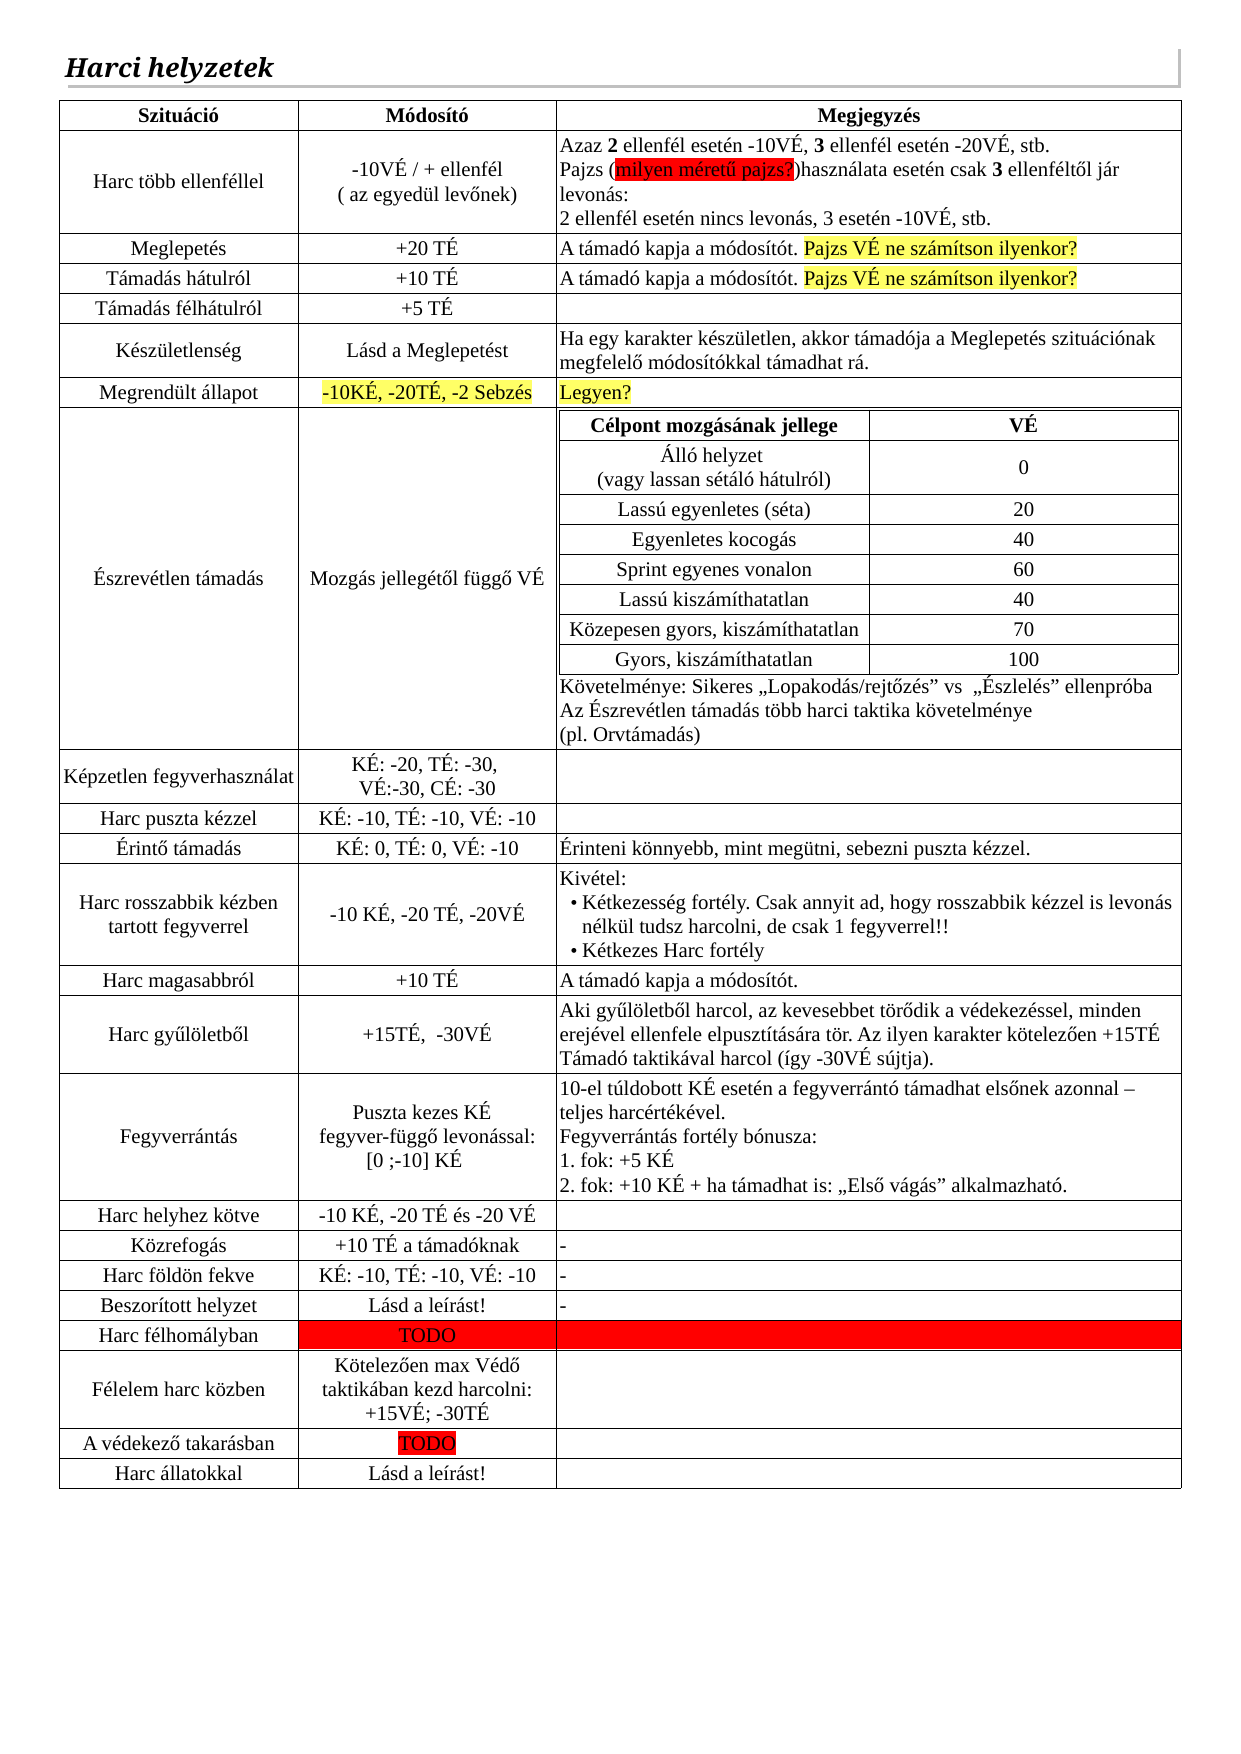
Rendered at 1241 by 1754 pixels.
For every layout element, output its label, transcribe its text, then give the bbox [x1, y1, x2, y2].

table_cell Meglepetés [60, 234, 298, 262]
table_cell +10 TÉ [299, 264, 556, 292]
table_cell Egyenletes kocogás [560, 525, 869, 554]
table_cell Harc gyűlöletből [60, 996, 298, 1073]
table_cell Harc magasabbról [60, 966, 298, 995]
table_cell - [557, 1291, 1181, 1319]
table_cell 10-el túldobott KÉ esetén a fegyverrántó támadhat elsőnek azonnal – teljes harcértékével. Fegyverrántás fortély bónusza: 1. fok: +5 KÉ 2. fok: +10 KÉ + ha támadhat is: „Első vágás” alkalmazható. [557, 1074, 1181, 1199]
table_cell Lásd a leírást! [299, 1459, 556, 1488]
table_cell +20 TÉ [299, 234, 556, 262]
table_cell +10 TÉ [299, 966, 556, 995]
table_cell Támadás hátulról [60, 264, 298, 292]
table_cell Aki gyűlöletből harcol, az kevesebbet törődik a védekezéssel, minden erejével ellenfele elpusztítására tör. Az ilyen karakter kötelezően +15TÉ Támadó taktikával harcol (így -30VÉ sújtja). [557, 996, 1181, 1073]
table_cell [557, 1429, 1181, 1458]
table_cell Ha egy karakter készületlen, akkor támadója a Meglepetés szituációnak megfelelő módosítókkal támadhat rá. [557, 324, 1181, 377]
table_cell Megrendült állapot [60, 378, 298, 407]
table_cell [557, 1351, 1181, 1428]
table_cell A támadó kapja a módosítót. [557, 966, 1181, 995]
table_cell Támadás félhátulról [60, 294, 298, 322]
table_cell Képzetlen fegyverhasználat [60, 750, 298, 803]
table_cell A támadó kapja a módosítót. Pajzs VÉ ne számítson ilyenkor? [557, 264, 1181, 292]
table_cell Harc helyhez kötve [60, 1201, 298, 1229]
table_cell 60 [870, 555, 1178, 584]
table_cell KÉ: -20, TÉ: -30, VÉ:-30, CÉ: -30 [299, 750, 556, 803]
table_cell +15TÉ, -30VÉ [299, 996, 556, 1073]
table_cell Lásd a Meglepetést [299, 324, 556, 377]
table_cell Gyors, kiszámíthatatlan [560, 645, 869, 674]
table_cell A támadó kapja a módosítót. Pajzs VÉ ne számítson ilyenkor? [557, 234, 1181, 262]
table_cell Puszta kezes KÉ fegyver-függő levonással: [0 ;-10] KÉ [299, 1074, 556, 1199]
table_cell [557, 804, 1181, 833]
table_cell Kötelezően max Védő taktikában kezd harcolni: +15VÉ; -30TÉ [299, 1351, 556, 1428]
table_cell Érinteni könnyebb, mint megütni, sebezni puszta kézzel. [557, 834, 1181, 863]
table_cell -10VÉ / + ellenfél ( az egyedül levőnek) [299, 131, 556, 232]
table_cell Félelem harc közben [60, 1351, 298, 1428]
table_cell +10 TÉ a támadóknak [299, 1231, 556, 1259]
table_cell [557, 1321, 1181, 1349]
table_cell -10 KÉ, -20 TÉ, -20VÉ [299, 864, 556, 965]
table_cell 40 [870, 585, 1178, 614]
table_cell -10KÉ, -20TÉ, -2 Sebzés [299, 378, 556, 407]
table_cell +5 TÉ [299, 294, 556, 322]
table_cell Sprint egyenes vonalon [560, 555, 869, 584]
table_header Célpont mozgásának jellege [560, 411, 869, 439]
table_cell A védekező takarásban [60, 1429, 298, 1458]
table_cell 0 [870, 441, 1178, 494]
table_cell Készületlenség [60, 324, 298, 377]
table_cell Kivétel: Kétkezesség fortély. Csak annyit ad, hogy rosszabbik kézzel is levonás nélkül tudsz harcolni, de csak 1 fegyverrel!! Kétkezes Harc fortély [557, 864, 1181, 965]
table_header Megjegyzés [557, 101, 1181, 130]
table_cell TODO [299, 1429, 556, 1458]
table_header VÉ [870, 411, 1178, 439]
table_cell Harc földön fekve [60, 1261, 298, 1289]
table_cell 40 [870, 525, 1178, 554]
table_cell Legyen? [557, 378, 1181, 407]
table_cell Harc állatokkal [60, 1459, 298, 1488]
table_cell KÉ: -10, TÉ: -10, VÉ: -10 [299, 1261, 556, 1289]
table_cell [557, 294, 1181, 322]
table_cell Közepesen gyors, kiszámíthatatlan [560, 615, 869, 644]
table_cell Érintő támadás [60, 834, 298, 863]
table_cell Mozgás jellegétől függő VÉ [299, 408, 556, 749]
table_cell -10 KÉ, -20 TÉ és -20 VÉ [299, 1201, 556, 1229]
table_cell - [557, 1231, 1181, 1259]
subtitle Harci helyzetek [65, 49, 1178, 85]
table_cell Harc puszta kézzel [60, 804, 298, 833]
table_header Módosító [299, 101, 556, 130]
table_cell Lassú kiszámíthatatlan [560, 585, 869, 614]
table_cell Harc félhomályban [60, 1321, 298, 1349]
table_cell TODO [299, 1321, 556, 1349]
table_cell Harc több ellenféllel [60, 131, 298, 232]
table_cell 100 [870, 645, 1178, 674]
table_cell - [557, 1261, 1181, 1289]
table_cell Harc rosszabbik kézben tartott fegyverrel [60, 864, 298, 965]
table_cell KÉ: 0, TÉ: 0, VÉ: -10 [299, 834, 556, 863]
table_cell Lassú egyenletes (séta) [560, 495, 869, 524]
table_cell Fegyverrántás [60, 1074, 298, 1199]
table_cell Álló helyzet (vagy lassan sétáló hátulról) [560, 441, 869, 494]
table_cell [557, 1201, 1181, 1229]
table_cell [557, 750, 1181, 803]
table_cell 70 [870, 615, 1178, 644]
table_cell Beszorított helyzet [60, 1291, 298, 1319]
table_cell Követelménye: Sikeres „Lopakodás/rejtőzés” vs „Észlelés” ellenpróba Az Észrevétlen támadás több harci taktika követelménye (pl. Orvtámadás) [557, 408, 1181, 749]
table_header Szituáció [60, 101, 298, 130]
table_cell Lásd a leírást! [299, 1291, 556, 1319]
table_cell [557, 1459, 1181, 1488]
table_cell Közrefogás [60, 1231, 298, 1259]
table_cell KÉ: -10, TÉ: -10, VÉ: -10 [299, 804, 556, 833]
table_cell 20 [870, 495, 1178, 524]
table_cell Észrevétlen támadás [60, 408, 298, 749]
table_cell Azaz 2 ellenfél esetén -10VÉ, 3 ellenfél esetén -20VÉ, stb. Pajzs (milyen méretű pajzs?)használata esetén csak 3 ellenféltől jár levonás: 2 ellenfél esetén nincs levonás, 3 esetén -10VÉ, stb. [557, 131, 1181, 232]
